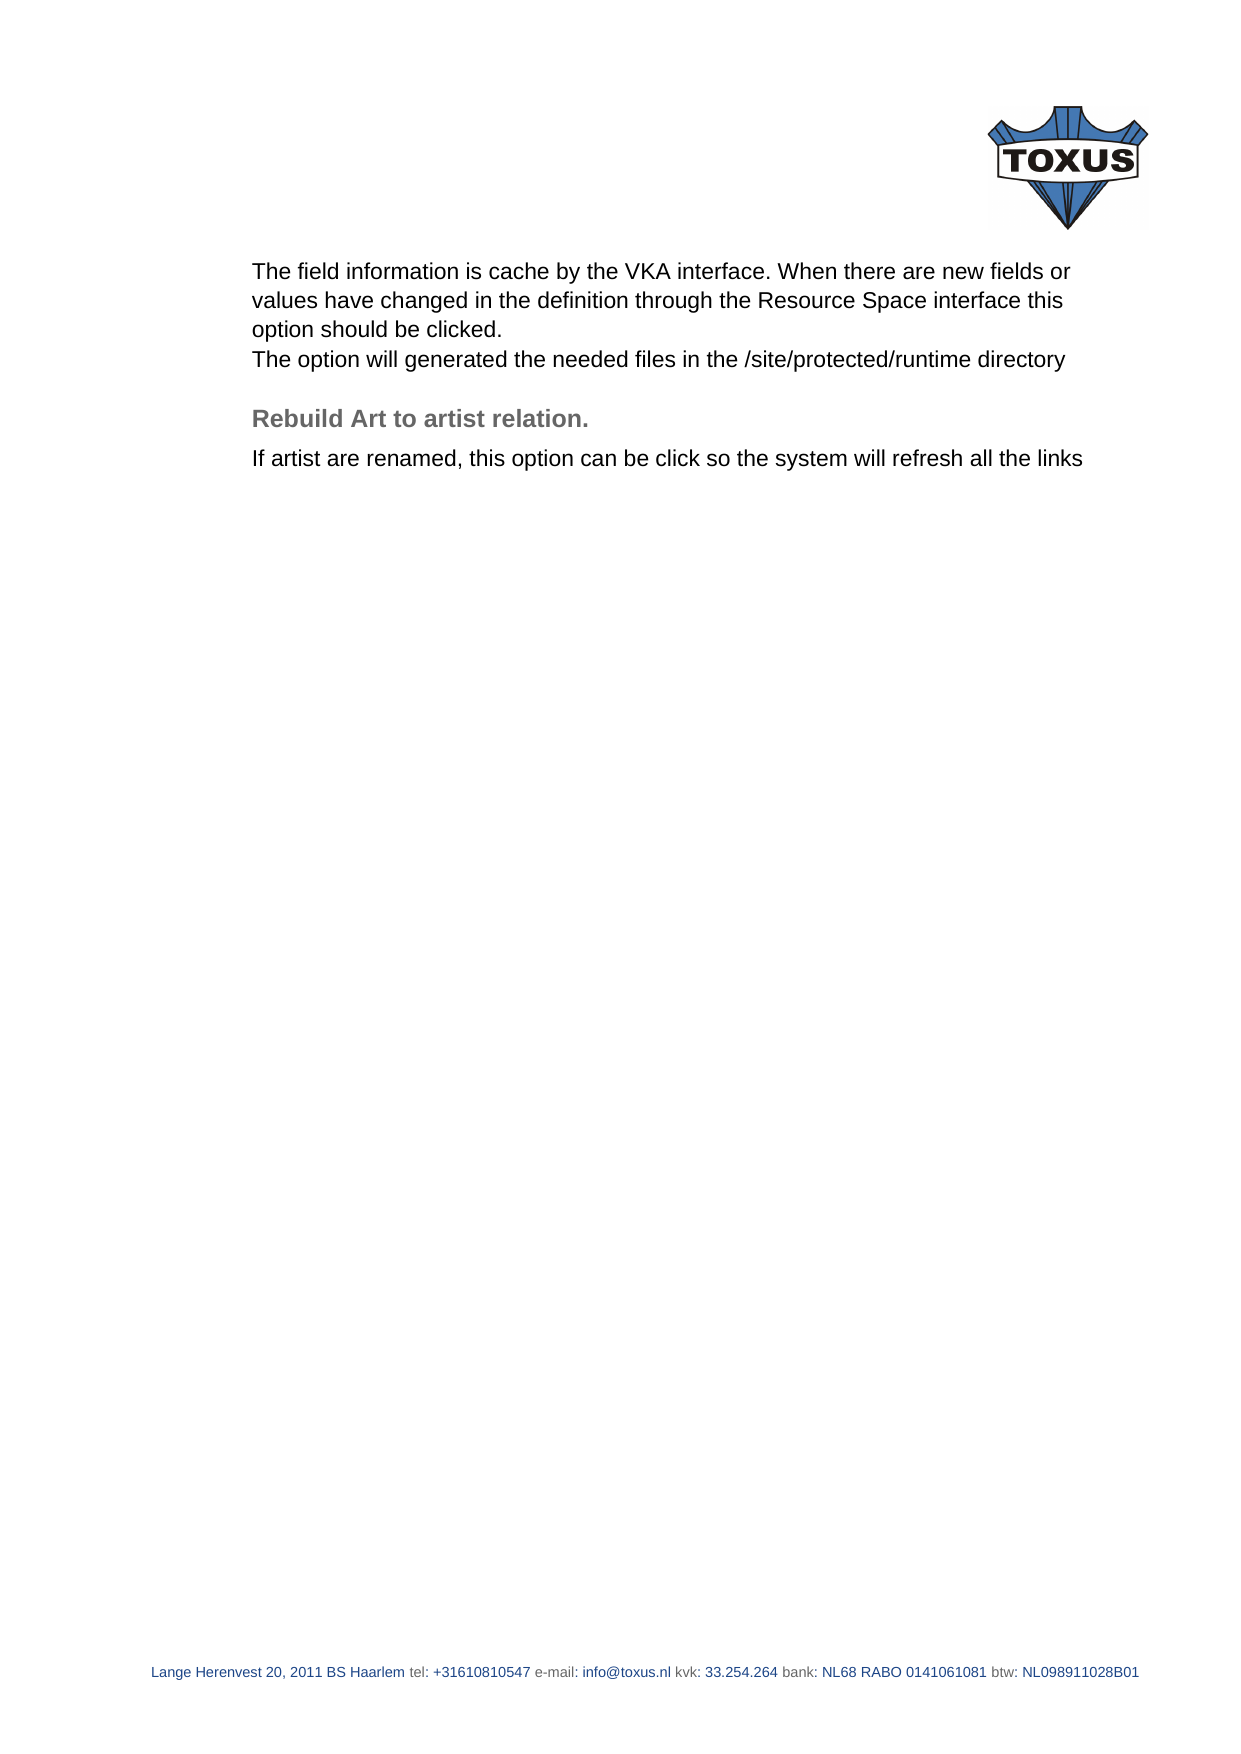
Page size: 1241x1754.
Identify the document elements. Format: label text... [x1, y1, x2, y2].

text The option will generated the needed files in the /site/protected/runtime directory [252, 347, 1117, 372]
subtitle Rebuild Art to artist relation. [252, 405, 1117, 433]
picture [987, 106, 1149, 230]
text If artist are renamed, this option can be click so the system will refresh all the links [252, 446, 1117, 471]
text The field information is cache by the VKA interface. When there are new fields or values have changed in the definition through the Resource Space interface this option should be clicked. [252, 258, 1117, 343]
